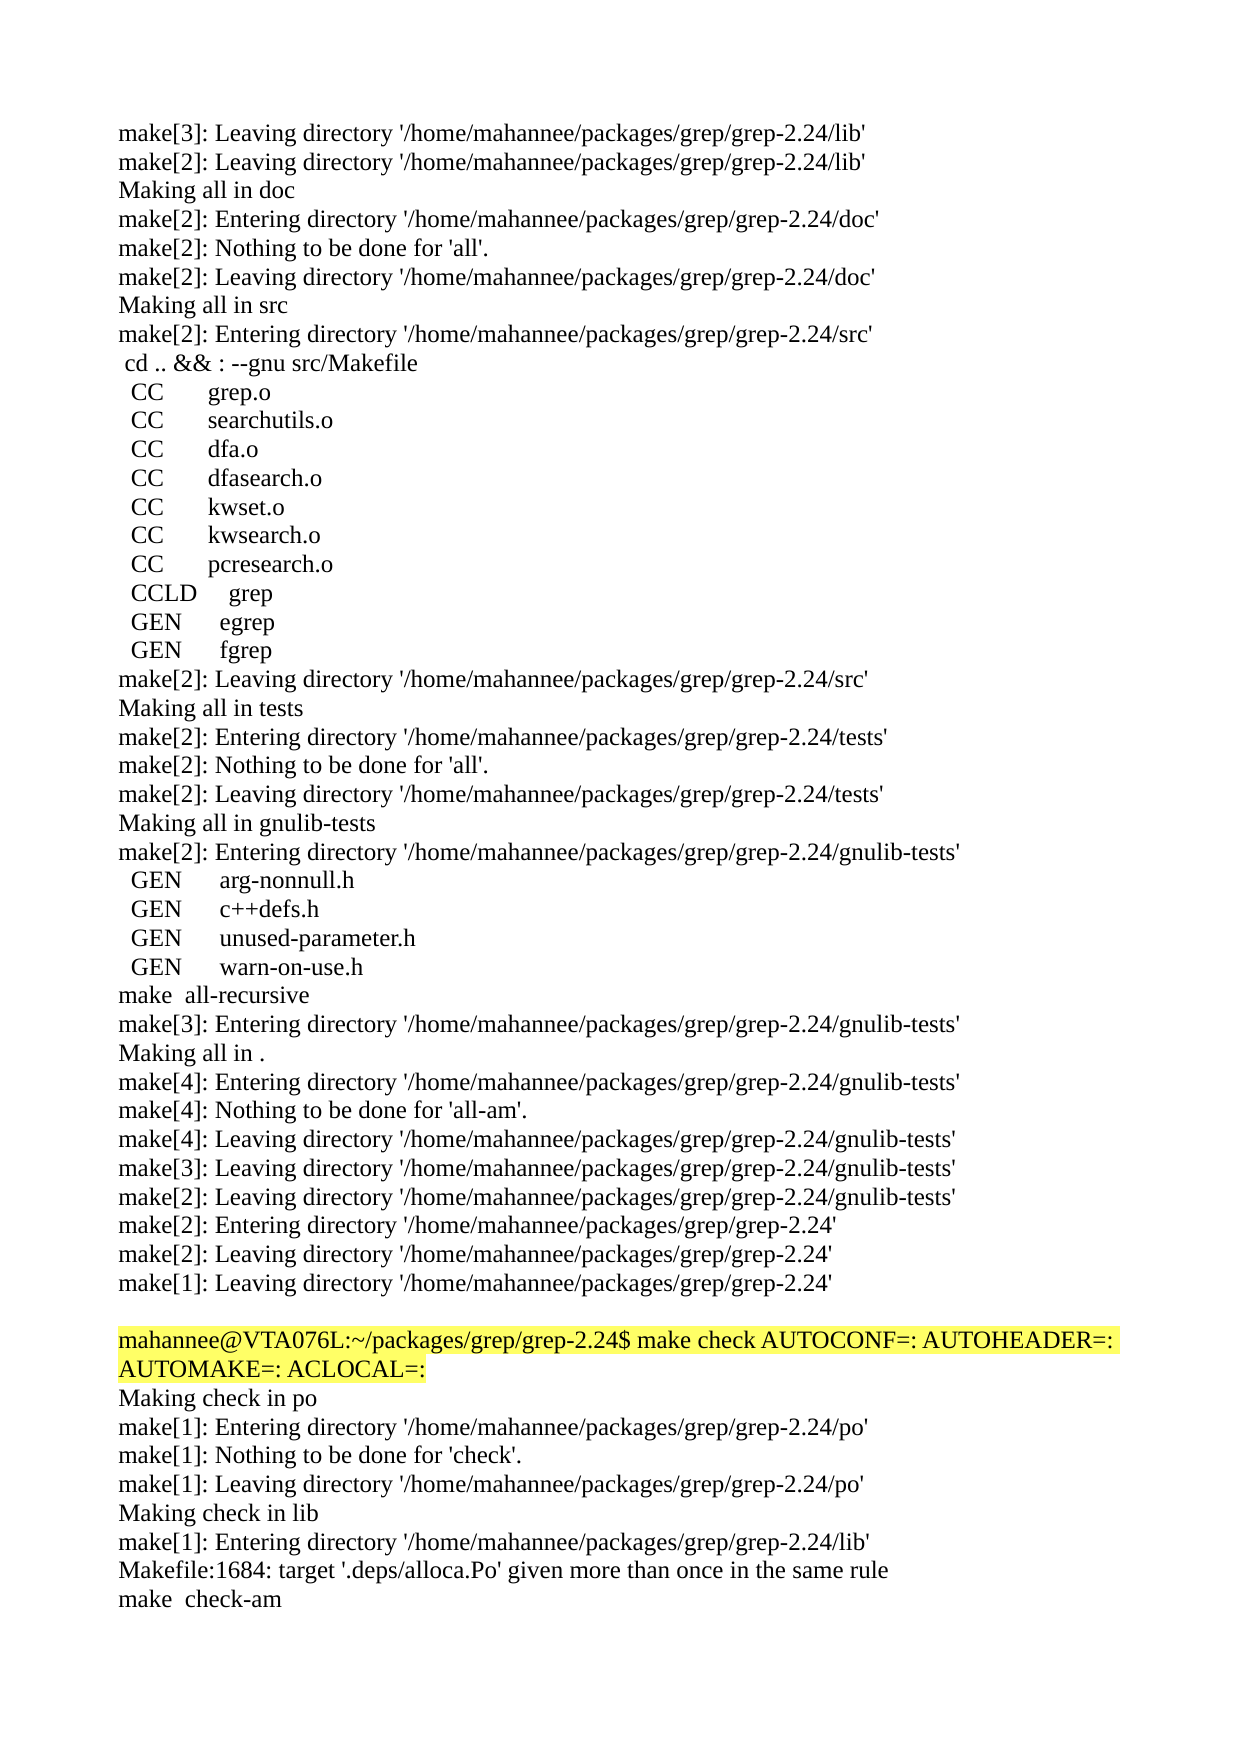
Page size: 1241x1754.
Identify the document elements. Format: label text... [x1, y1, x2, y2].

text mahannee@VTA076L:~/packages/grep/grep-2.24$ make check AUTOCONF=: AUTOHEADER=: AUTOMAKE=: ACLOCAL=: [118, 1326, 1122, 1383]
text make[1]: Leaving directory '/home/mahannee/packages/grep/grep-2.24/po' [118, 1469, 1122, 1498]
text make[3]: Entering directory '/home/mahannee/packages/grep/grep-2.24/gnulib-tests' [118, 1009, 1122, 1038]
text make[2]: Entering directory '/home/mahannee/packages/grep/grep-2.24/gnulib-tests' [118, 837, 1122, 866]
text Making all in src [118, 291, 1122, 319]
text Making check in po [118, 1383, 1122, 1412]
text make[2]: Entering directory '/home/mahannee/packages/grep/grep-2.24' [118, 1211, 1122, 1239]
text CC grep.o [118, 377, 1122, 406]
text CC dfa.o [118, 434, 1122, 463]
text make[4]: Nothing to be done for 'all-am'. [118, 1096, 1122, 1124]
text cd .. && : --gnu src/Makefile [118, 348, 1122, 377]
text GEN c++defs.h [118, 894, 1122, 923]
text make[2]: Leaving directory '/home/mahannee/packages/grep/grep-2.24/tests' [118, 779, 1122, 808]
text make[2]: Entering directory '/home/mahannee/packages/grep/grep-2.24/src' [118, 319, 1122, 348]
text CC kwset.o [118, 492, 1122, 521]
text Making all in . [118, 1038, 1122, 1067]
text make[2]: Leaving directory '/home/mahannee/packages/grep/grep-2.24/doc' [118, 262, 1122, 291]
text GEN warn-on-use.h [118, 952, 1122, 981]
text CC searchutils.o [118, 406, 1122, 434]
text make[4]: Leaving directory '/home/mahannee/packages/grep/grep-2.24/gnulib-tests' [118, 1124, 1122, 1153]
text CC dfasearch.o [118, 463, 1122, 492]
text make check-am [118, 1584, 1122, 1613]
text Making all in tests [118, 693, 1122, 722]
text make[3]: Leaving directory '/home/mahannee/packages/grep/grep-2.24/lib' [118, 118, 1122, 147]
text make[2]: Leaving directory '/home/mahannee/packages/grep/grep-2.24/gnulib-tests' [118, 1182, 1122, 1211]
text GEN arg-nonnull.h [118, 866, 1122, 894]
text make[2]: Entering directory '/home/mahannee/packages/grep/grep-2.24/doc' [118, 204, 1122, 233]
text make[2]: Leaving directory '/home/mahannee/packages/grep/grep-2.24' [118, 1239, 1122, 1268]
text make all-recursive [118, 981, 1122, 1009]
text make[2]: Nothing to be done for 'all'. [118, 751, 1122, 779]
text GEN fgrep [118, 636, 1122, 664]
text Making all in doc [118, 176, 1122, 204]
text CC kwsearch.o [118, 521, 1122, 549]
text make[2]: Nothing to be done for 'all'. [118, 233, 1122, 262]
text GEN unused-parameter.h [118, 923, 1122, 952]
text make[2]: Entering directory '/home/mahannee/packages/grep/grep-2.24/tests' [118, 722, 1122, 751]
text make[2]: Leaving directory '/home/mahannee/packages/grep/grep-2.24/lib' [118, 147, 1122, 176]
text Makefile:1684: target '.deps/alloca.Po' given more than once in the same rule [118, 1556, 1122, 1584]
text Making check in lib [118, 1498, 1122, 1527]
text make[1]: Entering directory '/home/mahannee/packages/grep/grep-2.24/po' [118, 1412, 1122, 1441]
text GEN egrep [118, 607, 1122, 636]
text make[3]: Leaving directory '/home/mahannee/packages/grep/grep-2.24/gnulib-tests' [118, 1153, 1122, 1182]
text CCLD grep [118, 578, 1122, 607]
text make[4]: Entering directory '/home/mahannee/packages/grep/grep-2.24/gnulib-tests' [118, 1067, 1122, 1096]
text CC pcresearch.o [118, 549, 1122, 578]
text make[1]: Leaving directory '/home/mahannee/packages/grep/grep-2.24' [118, 1268, 1122, 1297]
text make[1]: Nothing to be done for 'check'. [118, 1441, 1122, 1469]
text make[1]: Entering directory '/home/mahannee/packages/grep/grep-2.24/lib' [118, 1527, 1122, 1556]
text Making all in gnulib-tests [118, 808, 1122, 837]
text make[2]: Leaving directory '/home/mahannee/packages/grep/grep-2.24/src' [118, 664, 1122, 693]
